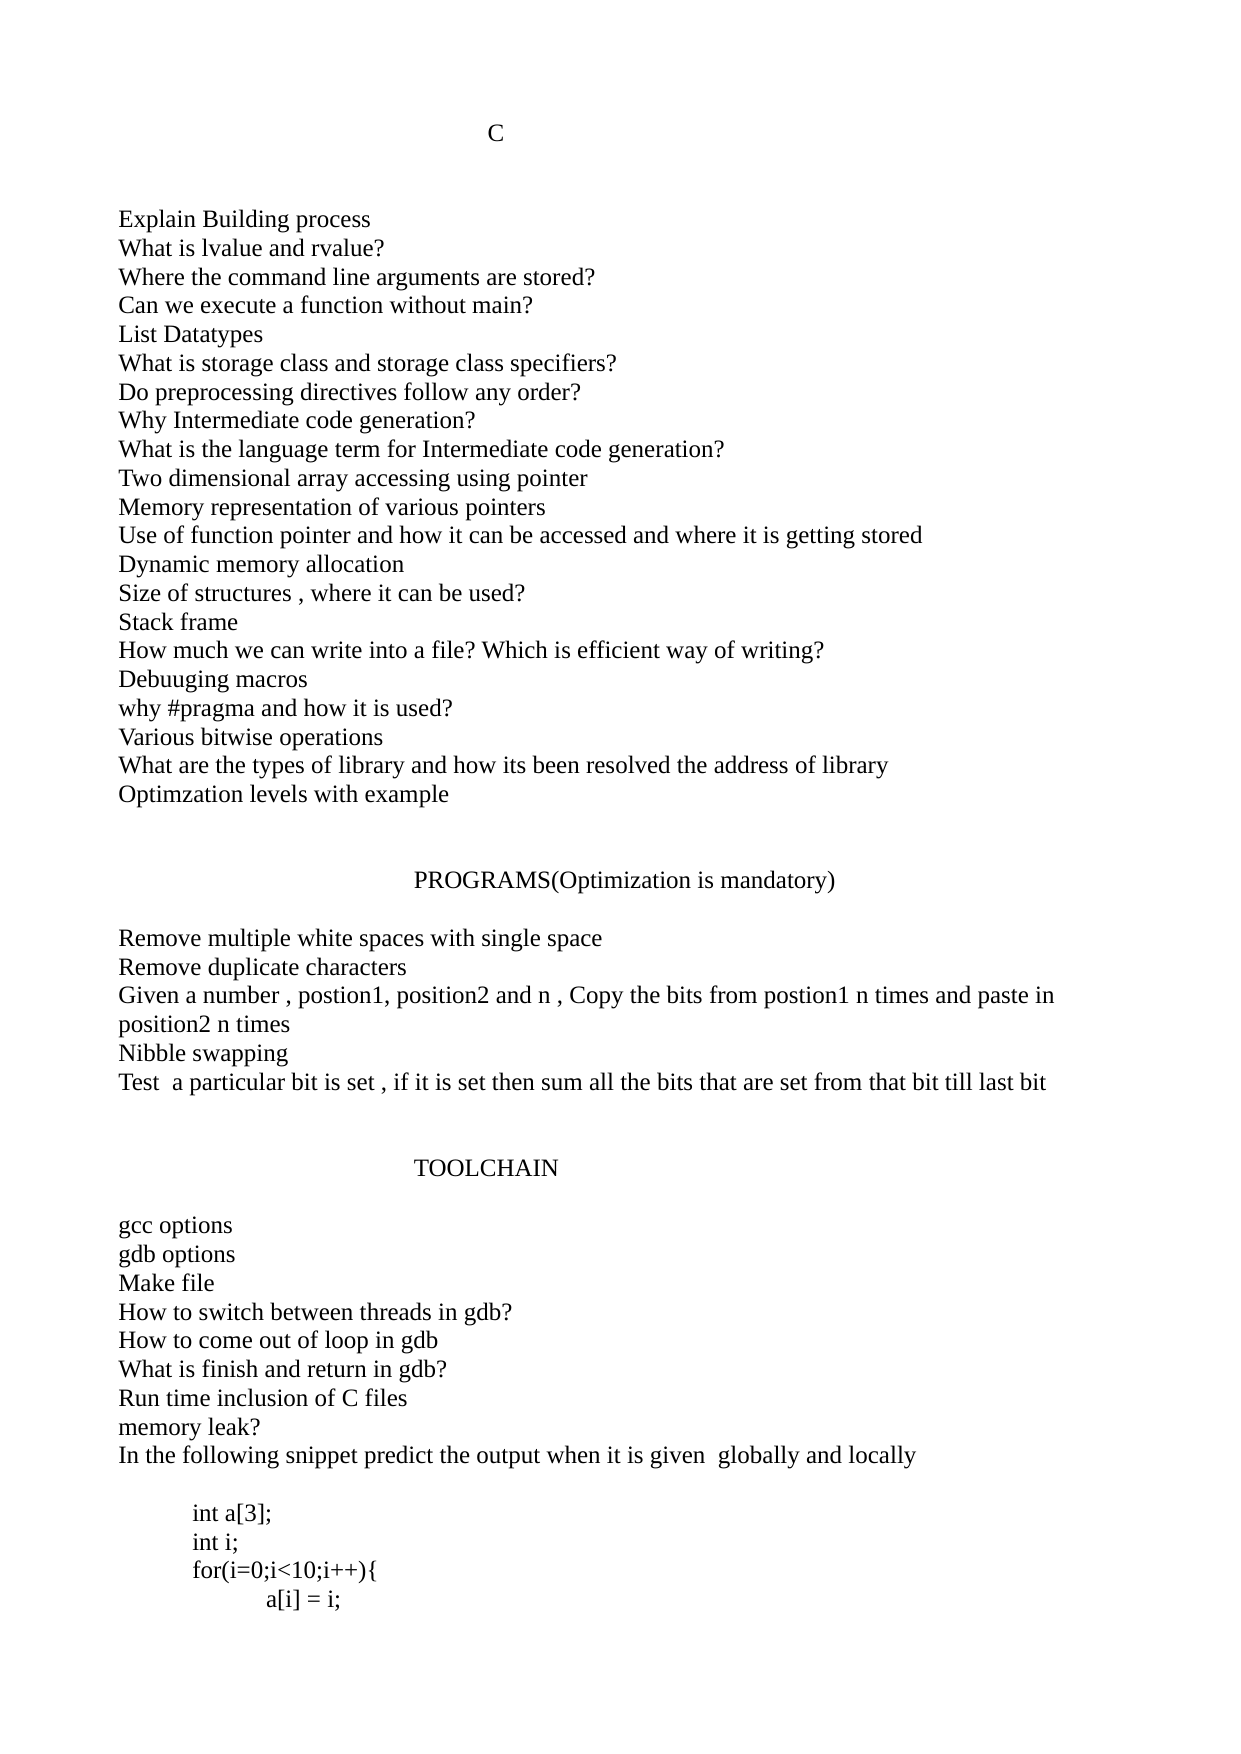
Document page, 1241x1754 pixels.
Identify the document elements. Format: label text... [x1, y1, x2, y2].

text Do preprocessing directives follow any order? [118, 377, 1122, 406]
text why #pragma and how it is used? [118, 693, 1122, 722]
text In the following snippet predict the output when it is given globally and locally [118, 1441, 1122, 1469]
text TOOLCHAIN [118, 1153, 1122, 1182]
text a[i] = i; [118, 1584, 1122, 1613]
text Size of structures , where it can be used? [118, 578, 1122, 607]
text C [118, 118, 1122, 147]
text How to switch between threads in gdb? [118, 1297, 1122, 1326]
text What is storage class and storage class specifiers? [118, 348, 1122, 377]
text memory leak? [118, 1412, 1122, 1441]
text What is lvalue and rvalue? [118, 233, 1122, 262]
text What is the language term for Intermediate code generation? [118, 434, 1122, 463]
text for(i=0;i<10;i++){ [118, 1556, 1122, 1584]
text Make file [118, 1268, 1122, 1297]
text What is finish and return in gdb? [118, 1354, 1122, 1383]
text Given a number , postion1, position2 and n , Copy the bits from postion1 n times and paste in position2 n times [118, 981, 1122, 1038]
text Why Intermediate code generation? [118, 406, 1122, 434]
text gcc options [118, 1211, 1122, 1239]
text int i; [118, 1527, 1122, 1556]
text Memory representation of various pointers [118, 492, 1122, 521]
text How to come out of loop in gdb [118, 1326, 1122, 1354]
text Can we execute a function without main? [118, 291, 1122, 319]
text Two dimensional array accessing using pointer [118, 463, 1122, 492]
text Dynamic memory allocation [118, 549, 1122, 578]
text int a[3]; [118, 1498, 1122, 1527]
text Run time inclusion of C files [118, 1383, 1122, 1412]
text How much we can write into a file? Which is efficient way of writing? [118, 636, 1122, 664]
text Explain Building process [118, 204, 1122, 233]
text Remove multiple white spaces with single space [118, 923, 1122, 952]
text What are the types of library and how its been resolved the address of library [118, 751, 1122, 779]
text Optimzation levels with example [118, 779, 1122, 808]
text Debuuging macros [118, 664, 1122, 693]
text gdb options [118, 1239, 1122, 1268]
text Remove duplicate characters [118, 952, 1122, 981]
text Where the command line arguments are stored? [118, 262, 1122, 291]
text PROGRAMS(Optimization is mandatory) [118, 866, 1122, 894]
text Test a particular bit is set , if it is set then sum all the bits that are set from that bit till last bit [118, 1067, 1122, 1096]
text Nibble swapping [118, 1038, 1122, 1067]
text Various bitwise operations [118, 722, 1122, 751]
text List Datatypes [118, 319, 1122, 348]
text Use of function pointer and how it can be accessed and where it is getting stored [118, 521, 1122, 549]
text Stack frame [118, 607, 1122, 636]
